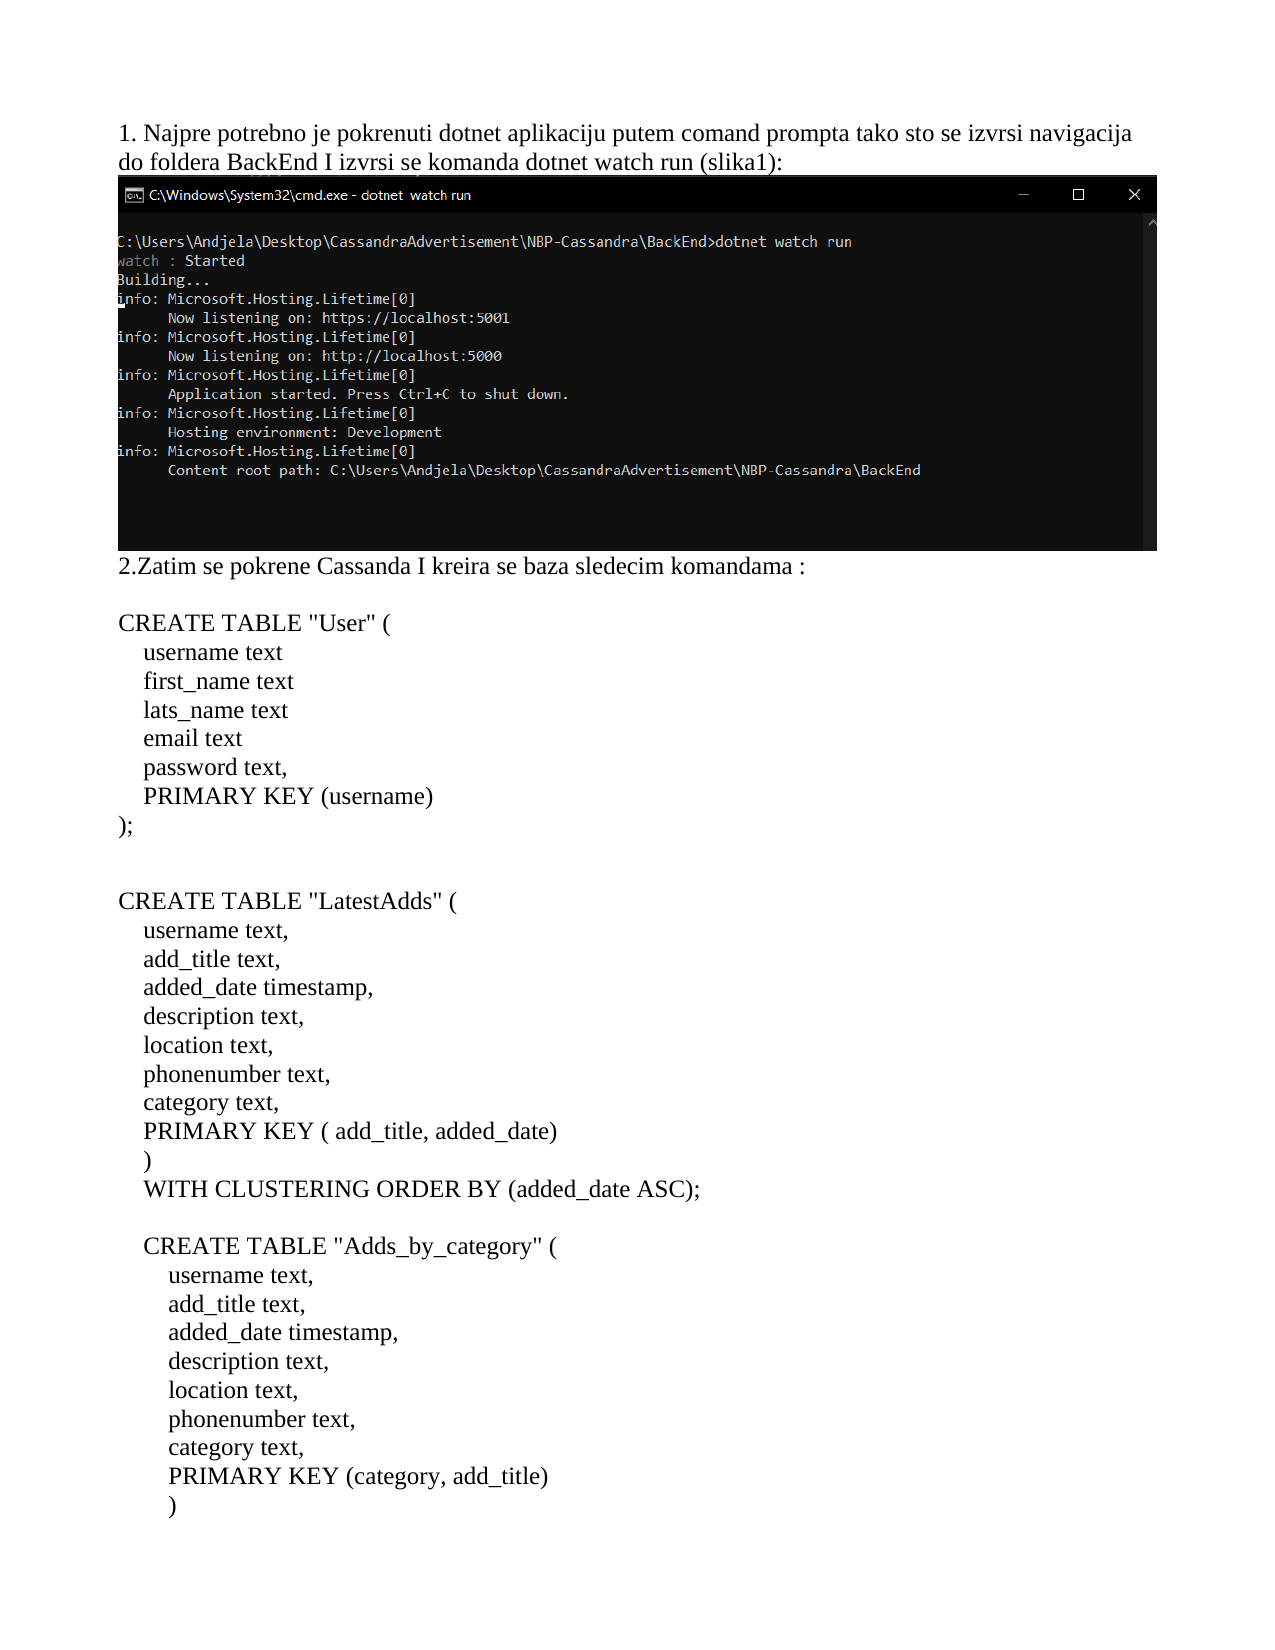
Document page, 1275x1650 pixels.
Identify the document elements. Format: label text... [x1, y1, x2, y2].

text ) [118, 1490, 1157, 1519]
text 2.Zatim se pokrene Cassanda I kreira se baza sledecim komandama : [118, 551, 1157, 580]
text CREATE TABLE "Adds_by_category" ( [118, 1231, 1157, 1260]
text 1. Najpre potrebno je pokrenuti dotnet aplikaciju putem comand prompta tako sto se izvrsi navigacija do foldera BackEnd I izvrsi se komanda dotnet watch run (slika1): [118, 118, 1157, 175]
text category text, [118, 1432, 1157, 1461]
text phonenumber text, [118, 1059, 1157, 1087]
text ); [118, 810, 1157, 838]
text WITH CLUSTERING ORDER BY (added_date ASC); [118, 1174, 1157, 1202]
text username text, [118, 915, 1157, 944]
text add_title text, [118, 944, 1157, 972]
text first_name text [118, 666, 1157, 695]
text location text, [118, 1030, 1157, 1059]
text PRIMARY KEY (category, add_title) [118, 1461, 1157, 1490]
text password text, [118, 752, 1157, 781]
text PRIMARY KEY (username) [118, 781, 1157, 810]
text email text [118, 723, 1157, 752]
text description text, [118, 1001, 1157, 1030]
text add_title text, [118, 1289, 1157, 1317]
text CREATE TABLE "LatestAdds" ( [118, 886, 1157, 915]
text CREATE TABLE "User" ( [118, 608, 1157, 637]
picture [118, 175, 1157, 551]
text username text [118, 637, 1157, 666]
text lats_name text [118, 695, 1157, 723]
text added_date timestamp, [118, 1317, 1157, 1346]
text phonenumber text, [118, 1404, 1157, 1432]
text added_date timestamp, [118, 972, 1157, 1001]
text PRIMARY KEY ( add_title, added_date) [118, 1116, 1157, 1145]
text ) [118, 1145, 1157, 1174]
text username text, [118, 1260, 1157, 1289]
text location text, [118, 1375, 1157, 1404]
text description text, [118, 1346, 1157, 1375]
text category text, [118, 1087, 1157, 1116]
